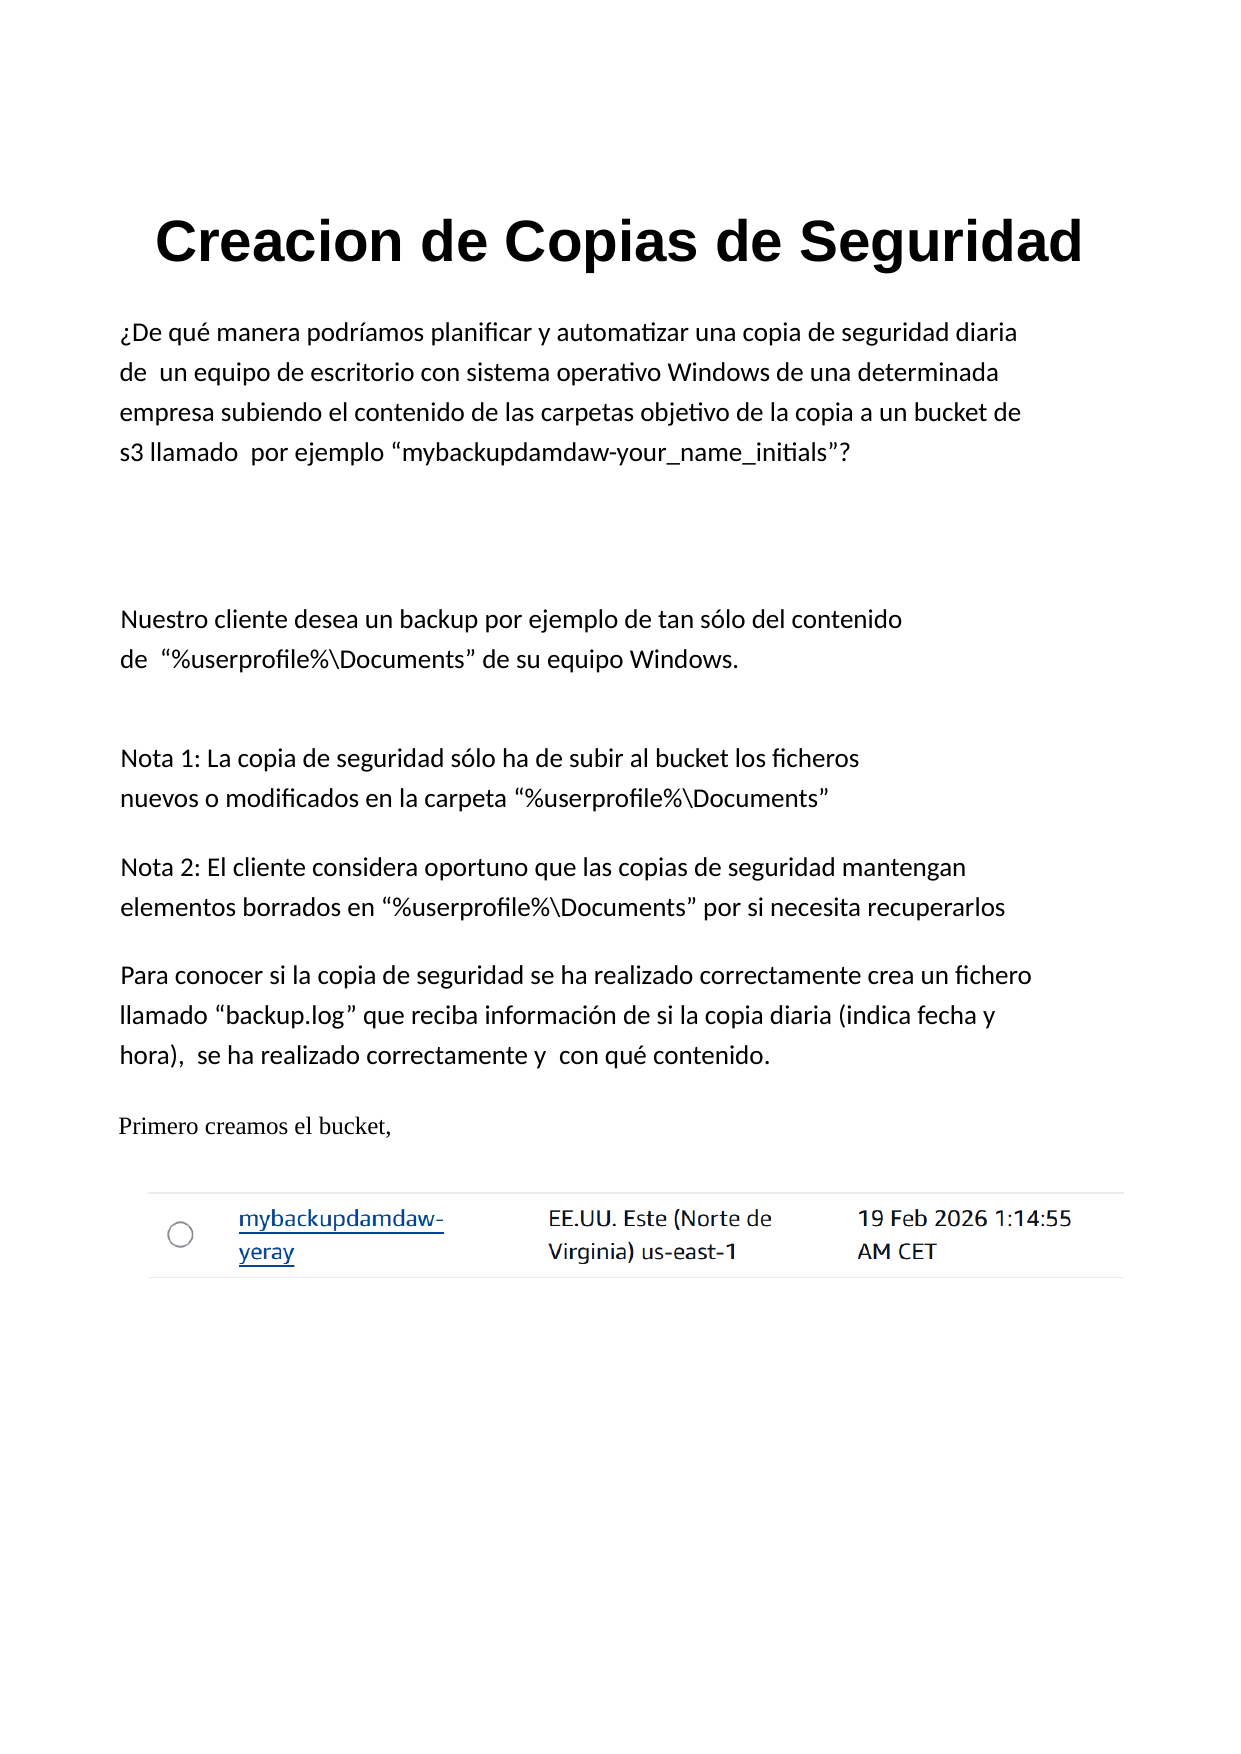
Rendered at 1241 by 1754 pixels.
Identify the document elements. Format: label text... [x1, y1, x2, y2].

text Nota 1: La copia de seguridad sólo ha de subir al bucket los ficheros nuevos o modificados en la carpeta “%userprofile%\Documents” [120, 741, 934, 814]
text Nota 2: El cliente considera oportuno que las copias de seguridad mantengan elementos borrados en “%userprofile%\Documents” por si necesita recuperarlos [120, 850, 1013, 923]
title Creacion de Copias de Seguridad [118, 206, 1122, 273]
text Primero creamos el bucket, [118, 1078, 1122, 1306]
picture [120, 1187, 1125, 1278]
text Nuestro cliente desea un backup por ejemplo de tan sólo del contenido de “%userprofile%\Documents” de su equipo Windows. [120, 602, 934, 675]
text ¿De qué manera podríamos planificar y automatizar una copia de seguridad diaria de un equipo de escritorio con sistema operativo Windows de una determinada empresa subiendo el contenido de las carpetas objetivo de la copia a un bucket de s3 llamado por ejemplo “mybackupdamdaw-your_name_initials”? [119, 315, 1037, 468]
text Para conocer si la copia de seguridad se ha realizado correctamente crea un fichero llamado “backup.log” que reciba información de si la copia diaria (indica fecha y hora), se ha realizado correctamente y con qué contenido. [119, 958, 1039, 1071]
